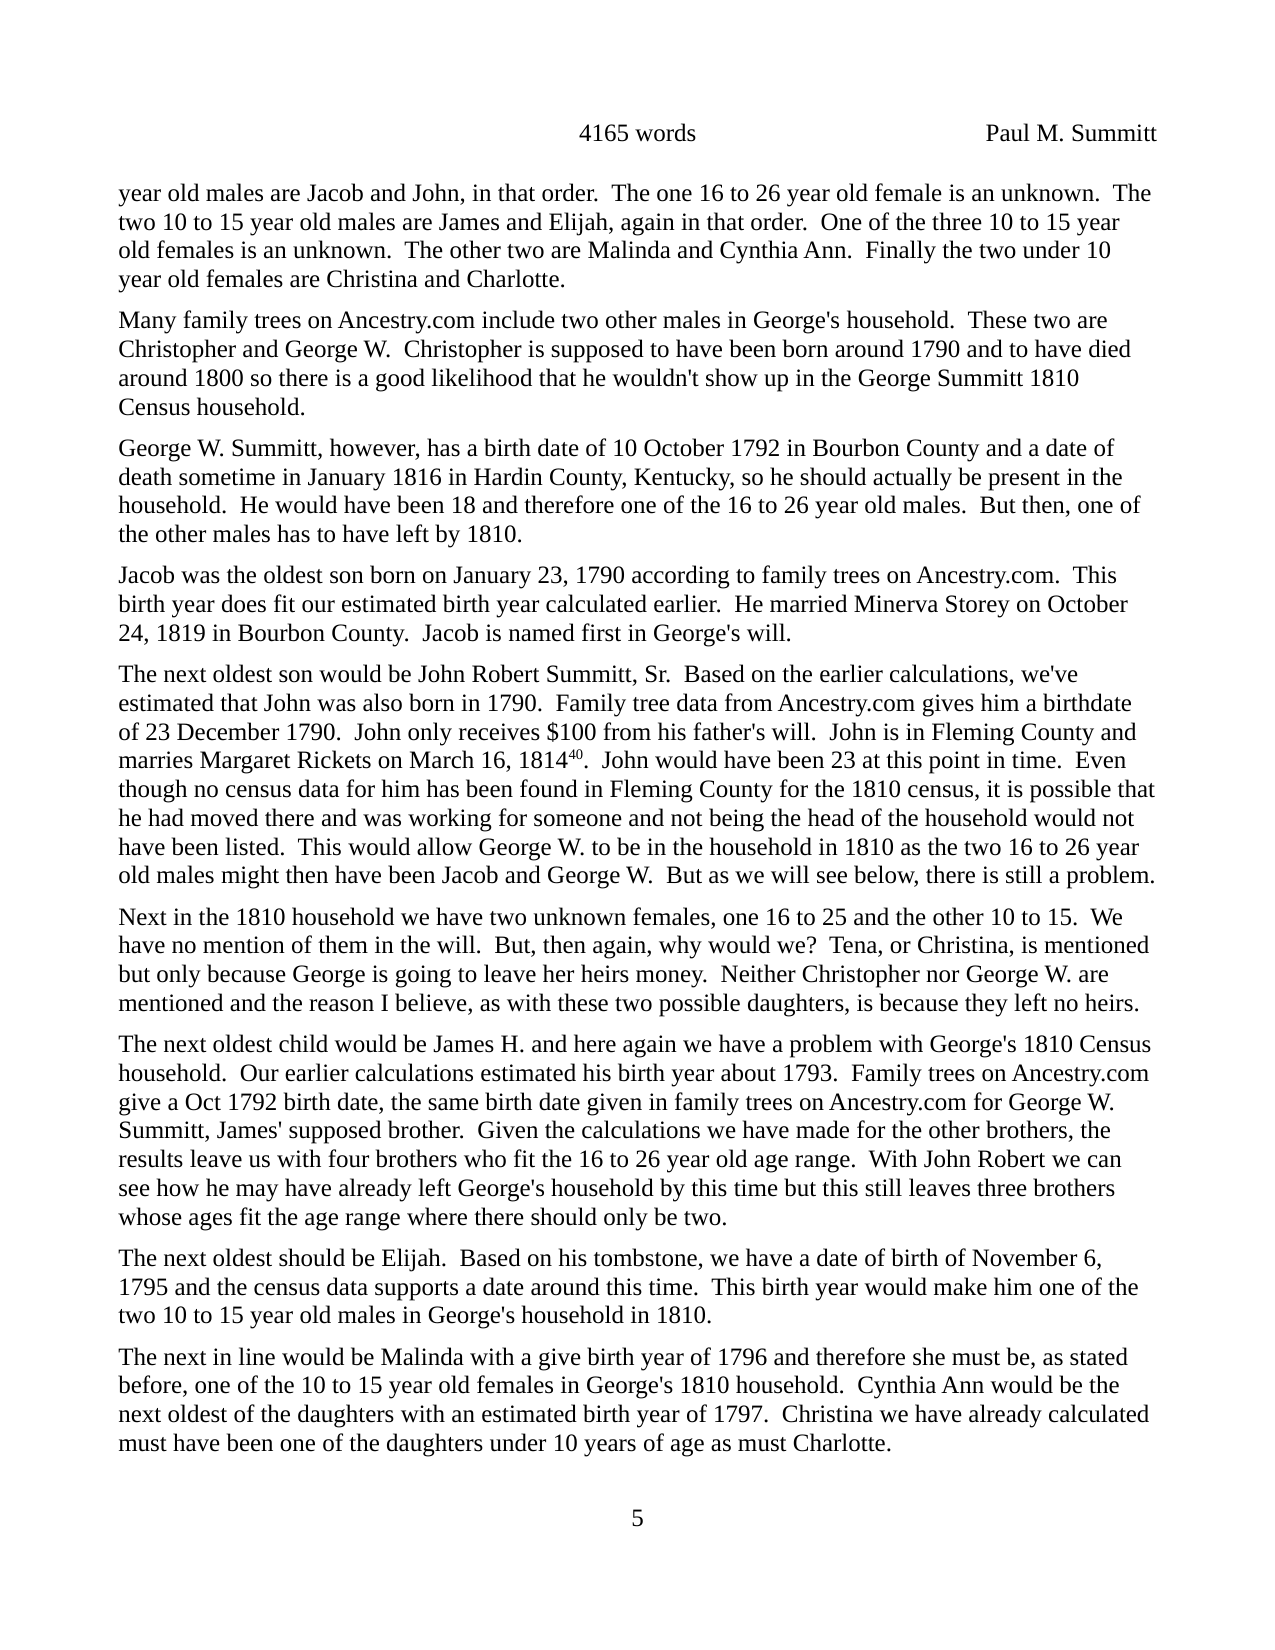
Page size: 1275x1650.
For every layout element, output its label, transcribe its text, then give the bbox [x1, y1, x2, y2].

text The next in line would be Malinda with a give birth year of 1796 and therefore she must be, as stated before, one of the 10 to 15 year old females in George's 1810 household. Cynthia Ann would be the next oldest of the daughters with an estimated birth year of 1797. Christina we have already calculated must have been one of the daughters under 10 years of age as must Charlotte. [118, 1342, 1157, 1457]
text The next oldest child would be James H. and here again we have a problem with George's 1810 Census household. Our earlier calculations estimated his birth year about 1793. Family trees on Ancestry.com give a Oct 1792 birth date, the same birth date given in family trees on Ancestry.com for George W. Summitt, James' supposed brother. Given the calculations we have made for the other brothers, the results leave us with four brothers who fit the 16 to 26 year old age range. With John Robert we can see how he may have already left George's household by this time but this still leaves three brothers whose ages fit the age range where there should only be two. [118, 1029, 1157, 1231]
text George W. Summitt, however, has a birth date of 10 October 1792 in Bourbon County and a date of death sometime in January 1816 in Hardin County, Kentucky, so he should actually be present in the household. He would have been 18 and therefore one of the 16 to 26 year old males. But then, one of the other males has to have left by 1810. [118, 433, 1157, 548]
text The next oldest should be Elijah. Based on his tombstone, we have a date of birth of November 6, 1795 and the census data supports a date around this time. This birth year would make him one of the two 10 to 15 year old males in George's household in 1810. [118, 1243, 1157, 1329]
text Jacob was the oldest son born on January 23, 1790 according to family trees on Ancestry.com. This birth year does fit our estimated birth year calculated earlier. He married Minerva Storey on October 24, 1819 in Bourbon County. Jacob is named first in George's will. [118, 561, 1157, 647]
text year old males are Jacob and John, in that order. The one 16 to 26 year old female is an unknown. The two 10 to 15 year old males are James and Elijah, again in that order. One of the three 10 to 15 year old females is an unknown. The other two are Malinda and Cynthia Ann. Finally the two under 10 year old females are Christina and Charlotte. [118, 178, 1157, 293]
text The next oldest son would be John Robert Summitt, Sr. Based on the earlier calculations, we've estimated that John was also born in 1790. Family tree data from Ancestry.com gives him a birthdate of 23 December 1790. John only receives $100 from his father's will. John is in Fleming County and marries Margaret Rickets on March 16, 18140. John would have been 23 at this point in time. Even though no census data for him has been found in Fleming County for the 1810 census, it is possible that he had moved there and was working for someone and not being the head of the household would not have been listed. This would allow George W. to be in the household in 1810 as the two 16 to 26 year old males might then have been Jacob and George W. But as we will see below, there is still a problem. [118, 659, 1157, 889]
text Next in the 1810 household we have two unknown females, one 16 to 25 and the other 10 to 15. We have no mention of them in the will. But, then again, why would we? Tena, or Christina, is mentioned but only because George is going to leave her heirs money. Neither Christopher nor George W. are mentioned and the reason I believe, as with these two possible daughters, is because they left no heirs. [118, 902, 1157, 1017]
text Many family trees on Ancestry.com include two other males in George's household. These two are Christopher and George W. Christopher is supposed to have been born around 1790 and to have died around 1800 so there is a good likelihood that he wouldn't show up in the George Summitt 1810 Census household. [118, 306, 1157, 421]
